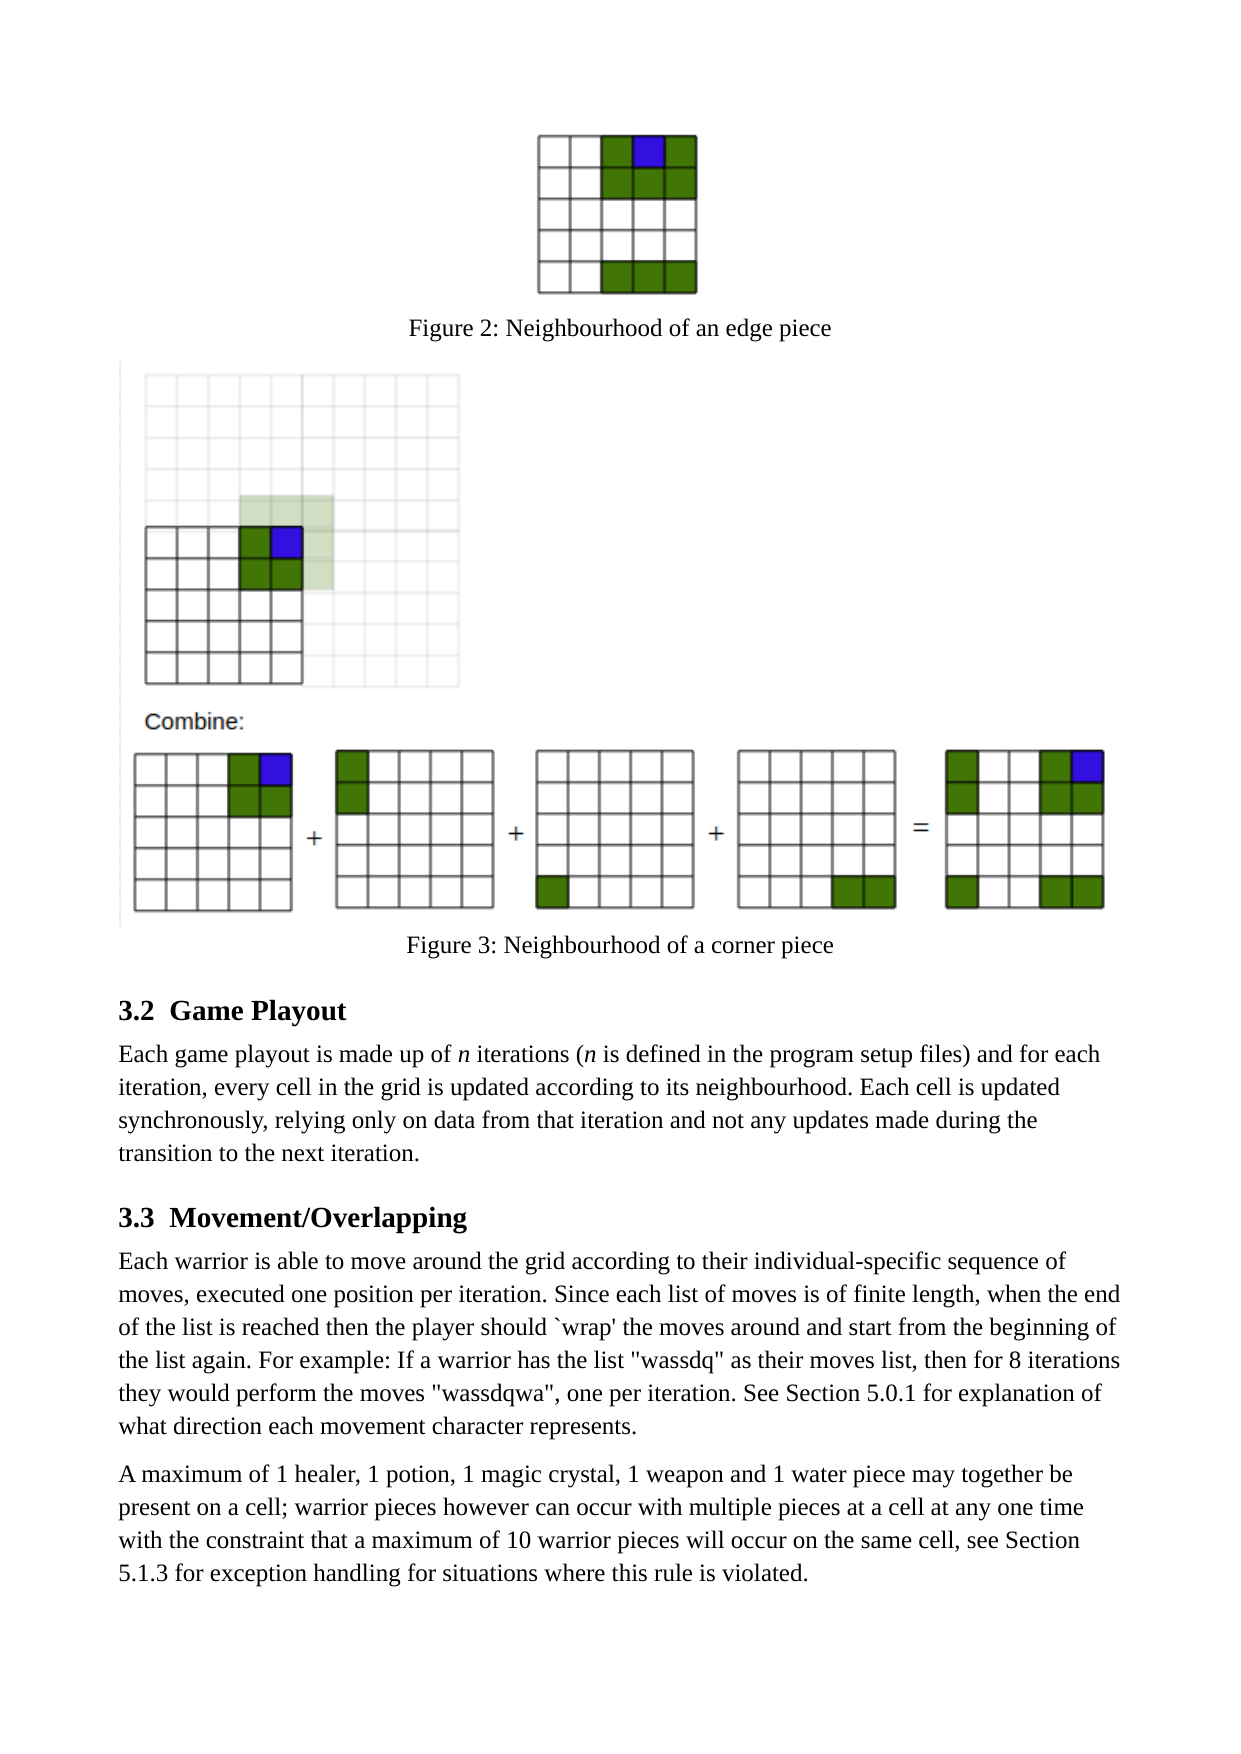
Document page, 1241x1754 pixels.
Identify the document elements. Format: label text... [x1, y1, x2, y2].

subtitle 3.2 Game Playout [118, 993, 1122, 1026]
picture [118, 360, 1147, 927]
text Figure 2: Neighbourhood of an edge piece [118, 313, 1122, 342]
subtitle 3.3 Movement/Overlapping [118, 1200, 1122, 1233]
picture [517, 118, 723, 309]
text Figure 3: Neighbourhood of a corner piece [118, 931, 1122, 959]
text A maximum of 1 healer, 1 potion, 1 magic crystal, 1 weapon and 1 water piece may together be present on a cell; warrior pieces however can occur with multiple pieces at a cell at any one time with the constraint that a maximum of 10 warrior pieces will occur on the same cell, see Section 5.1.3 for exception handling for situations where this rule is violated. [118, 1459, 1122, 1587]
text Each warrior is able to move around the grid according to their individual-specific sequence of moves, executed one position per iteration. Since each list of moves is of finite length, when the end of the list is reached then the player should `wrap' the moves around and start from the beginning of the list again. For example: If a warrior has the list "wassdq" as their moves list, then for 8 iterations they would perform the moves "wassdqwa", one per iteration. See Section 5.0.1 for explanation of what direction each movement character represents. [118, 1246, 1122, 1440]
text Each game playout is made up of n iterations (n is defined in the program setup files) and for each iteration, every cell in the grid is updated according to its neighbourhood. Each cell is updated synchronously, relying only on data from that iteration and not any updates made during the transition to the next iteration. [118, 1039, 1122, 1167]
